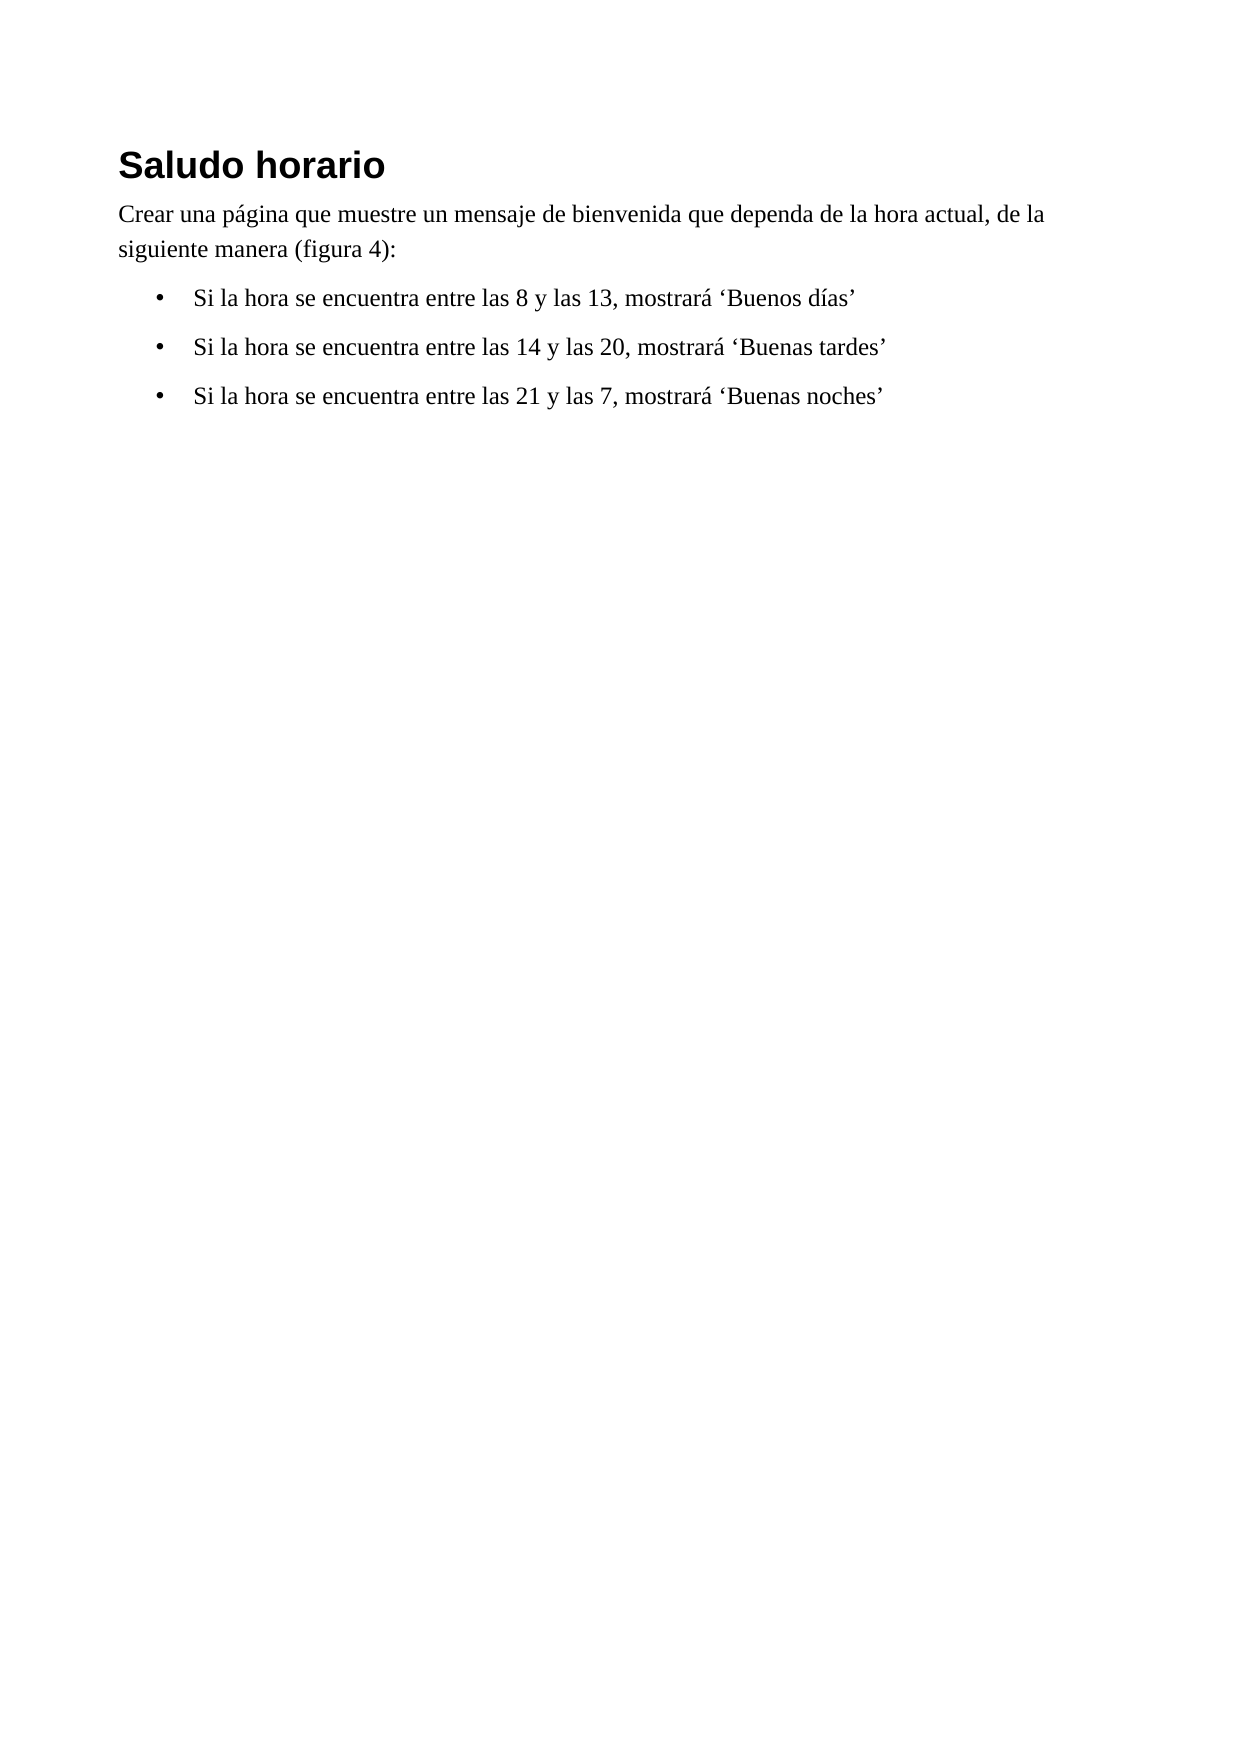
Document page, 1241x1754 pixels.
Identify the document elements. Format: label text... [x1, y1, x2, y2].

list Si la hora se encuentra entre las 21 y las 7, mostrará ‘Buenas noches’ [156, 381, 1122, 410]
subtitle Saludo horario [118, 143, 1122, 187]
list Si la hora se encuentra entre las 8 y las 13, mostrará ‘Buenos días’ [156, 283, 1122, 312]
text Crear una página que muestre un mensaje de bienvenida que dependa de la hora actual, de la siguiente manera (figura 4): [118, 199, 1122, 262]
list Si la hora se encuentra entre las 14 y las 20, mostrará ‘Buenas tardes’ [156, 332, 1122, 361]
